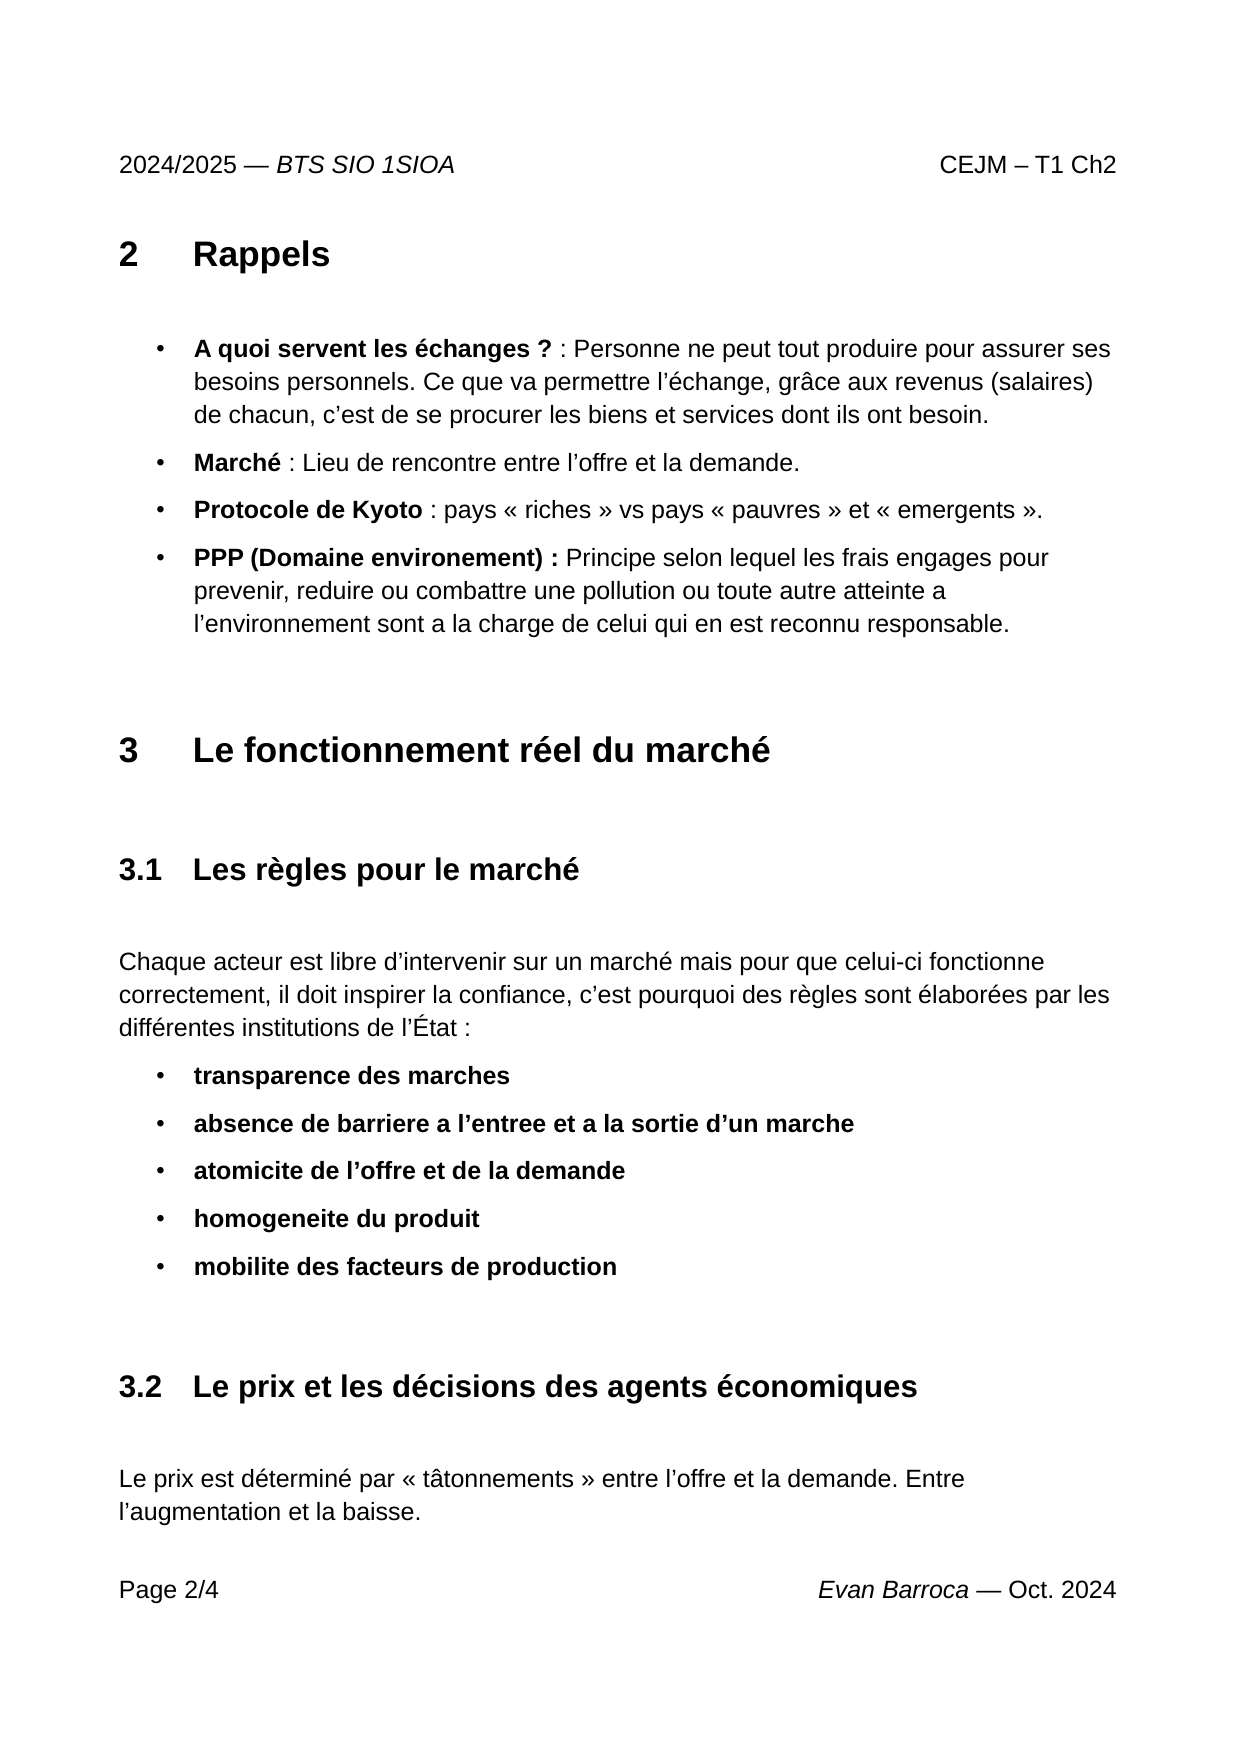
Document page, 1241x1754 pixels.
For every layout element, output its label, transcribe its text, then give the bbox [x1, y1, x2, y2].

list atomicite de l’offre et de la demande [156, 1156, 1117, 1185]
list Protocole de Kyoto : pays « riches » vs pays « pauvres » et « emergents ». [156, 496, 1117, 524]
text Le prix est déterminé par « tâtonnements » entre l’offre et la demande. Entre l’augmentation et la baisse. [119, 1464, 1117, 1526]
list homogeneite du produit [156, 1204, 1117, 1233]
subtitle Rappels [119, 233, 1117, 274]
list absence de barriere a l’entree et a la sortie d’un marche [156, 1109, 1117, 1137]
list PPP (Domaine environement) : Principe selon lequel les frais engages pour prevenir, reduire ou combattre une pollution ou toute autre atteinte a l’environnement sont a la charge de celui qui en est reconnu responsable. [156, 543, 1117, 638]
subtitle Le prix et les décisions des agents économiques [119, 1368, 1117, 1404]
list Marché : Lieu de rencontre entre l’offre et la demande. [156, 448, 1117, 477]
subtitle Les règles pour le marché [119, 851, 1117, 887]
subtitle Le fonctionnement réel du marché [119, 729, 1117, 770]
list A quoi servent les échanges ? : Personne ne peut tout produire pour assurer ses besoins personnels. Ce que va permettre l’échange, grâce aux revenus (salaires) de chacun, c’est de se procurer les biens et services dont ils ont besoin. [156, 334, 1117, 429]
list transparence des marches [156, 1061, 1117, 1090]
text Chaque acteur est libre d’intervenir sur un marché mais pour que celui-ci fonctionne correctement, il doit inspirer la confiance, c’est pourquoi des règles sont élaborées par les différentes institutions de l’État : [119, 947, 1117, 1042]
list mobilite des facteurs de production [156, 1252, 1117, 1281]
